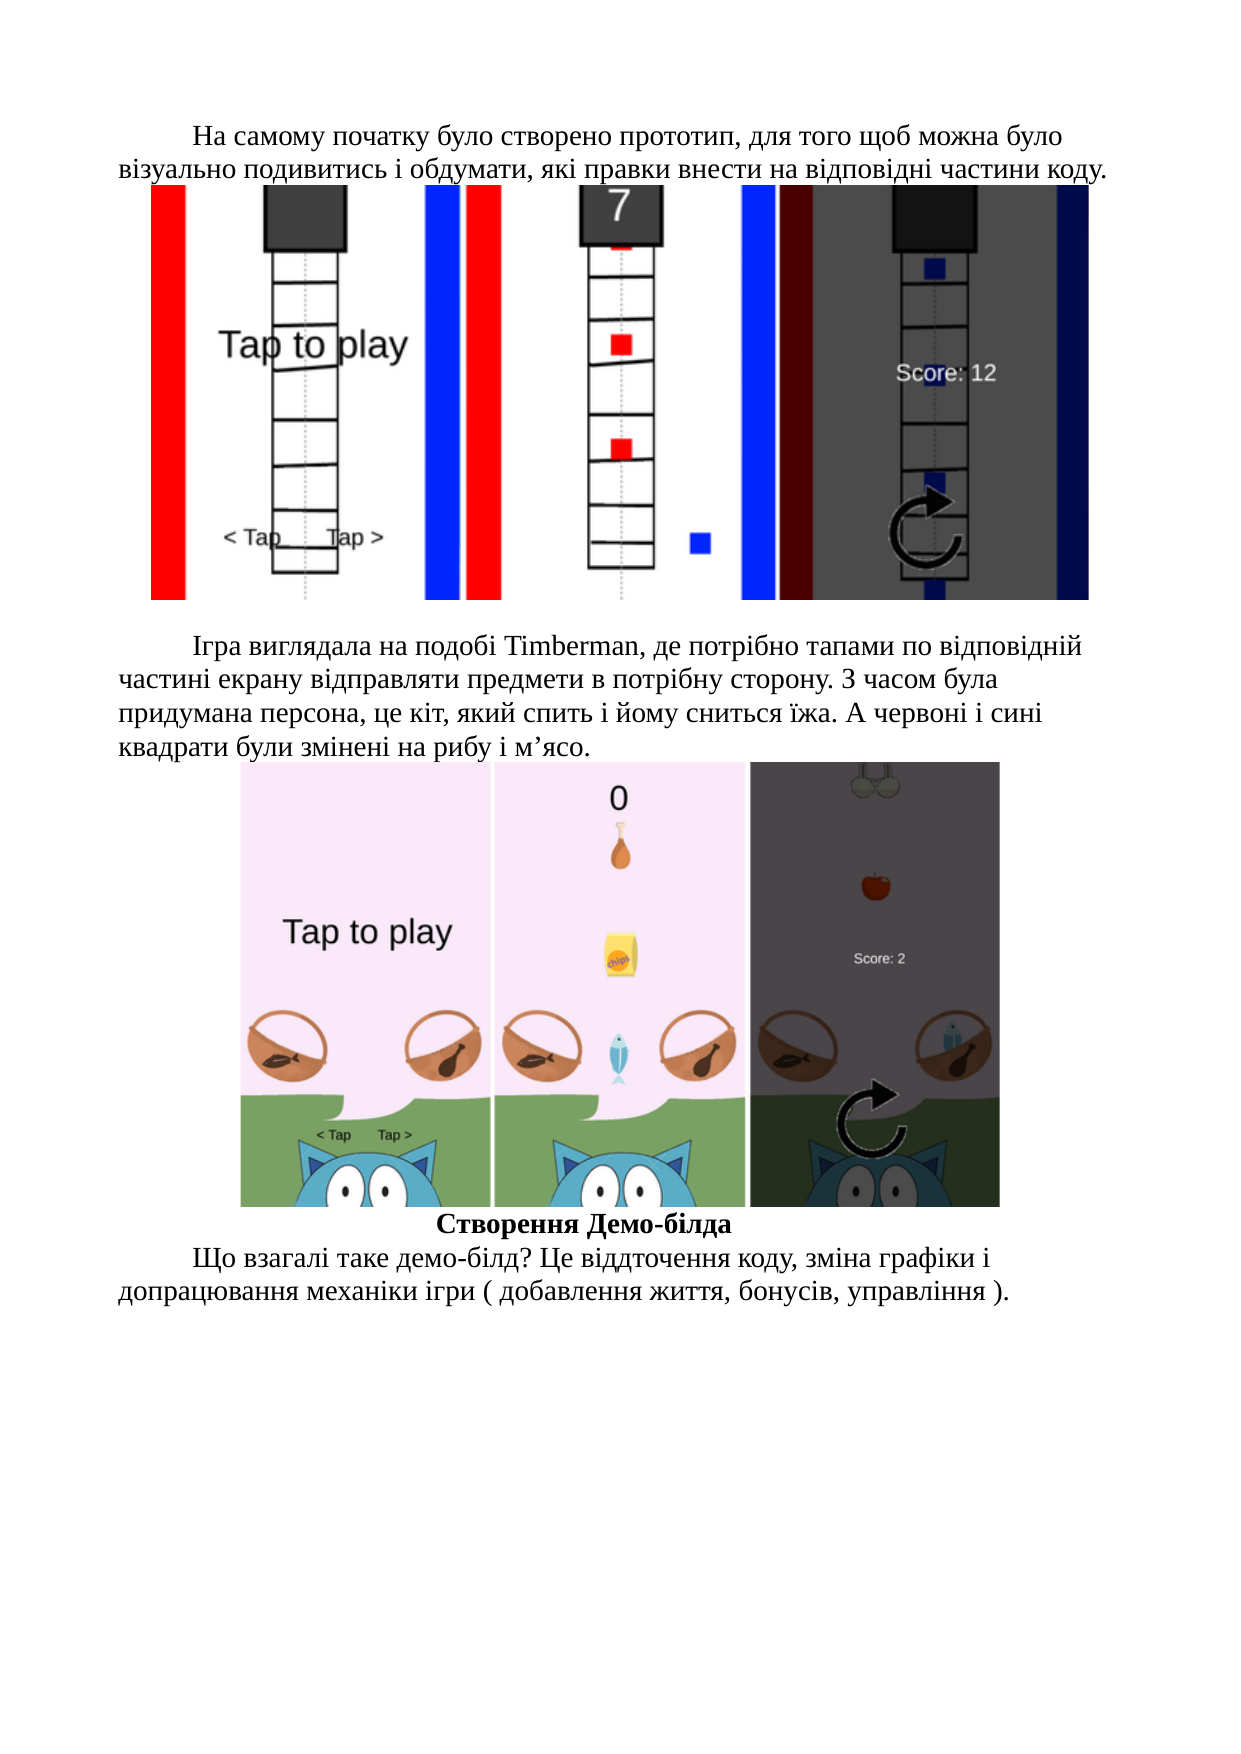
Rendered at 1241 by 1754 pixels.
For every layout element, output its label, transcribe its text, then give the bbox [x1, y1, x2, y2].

text Що взагалі таке демо-білд? Це віддточення коду, зміна графіки і допрацювання механіки ігри ( добавлення життя, бонусів, управління ). [118, 1240, 1122, 1307]
text На самому початку було створено прототип, для того щоб можна було візуально подивитись і обдумати, які правки внести на відповідні частини коду. [118, 118, 1122, 185]
picture [151, 185, 1089, 600]
text Створення Демо-білда [118, 1078, 1122, 1240]
text Ігра виглядала на подобі Timberman, де потрібно тапами по відповідній частині екрану відправляти предмети в потрібну сторону. З часом була придумана персона, це кіт, який спить і йому сниться їжа. А червоні і сині квадрати були змінені на рибу і м’ясо. [118, 628, 1122, 762]
picture [240, 762, 1000, 1207]
